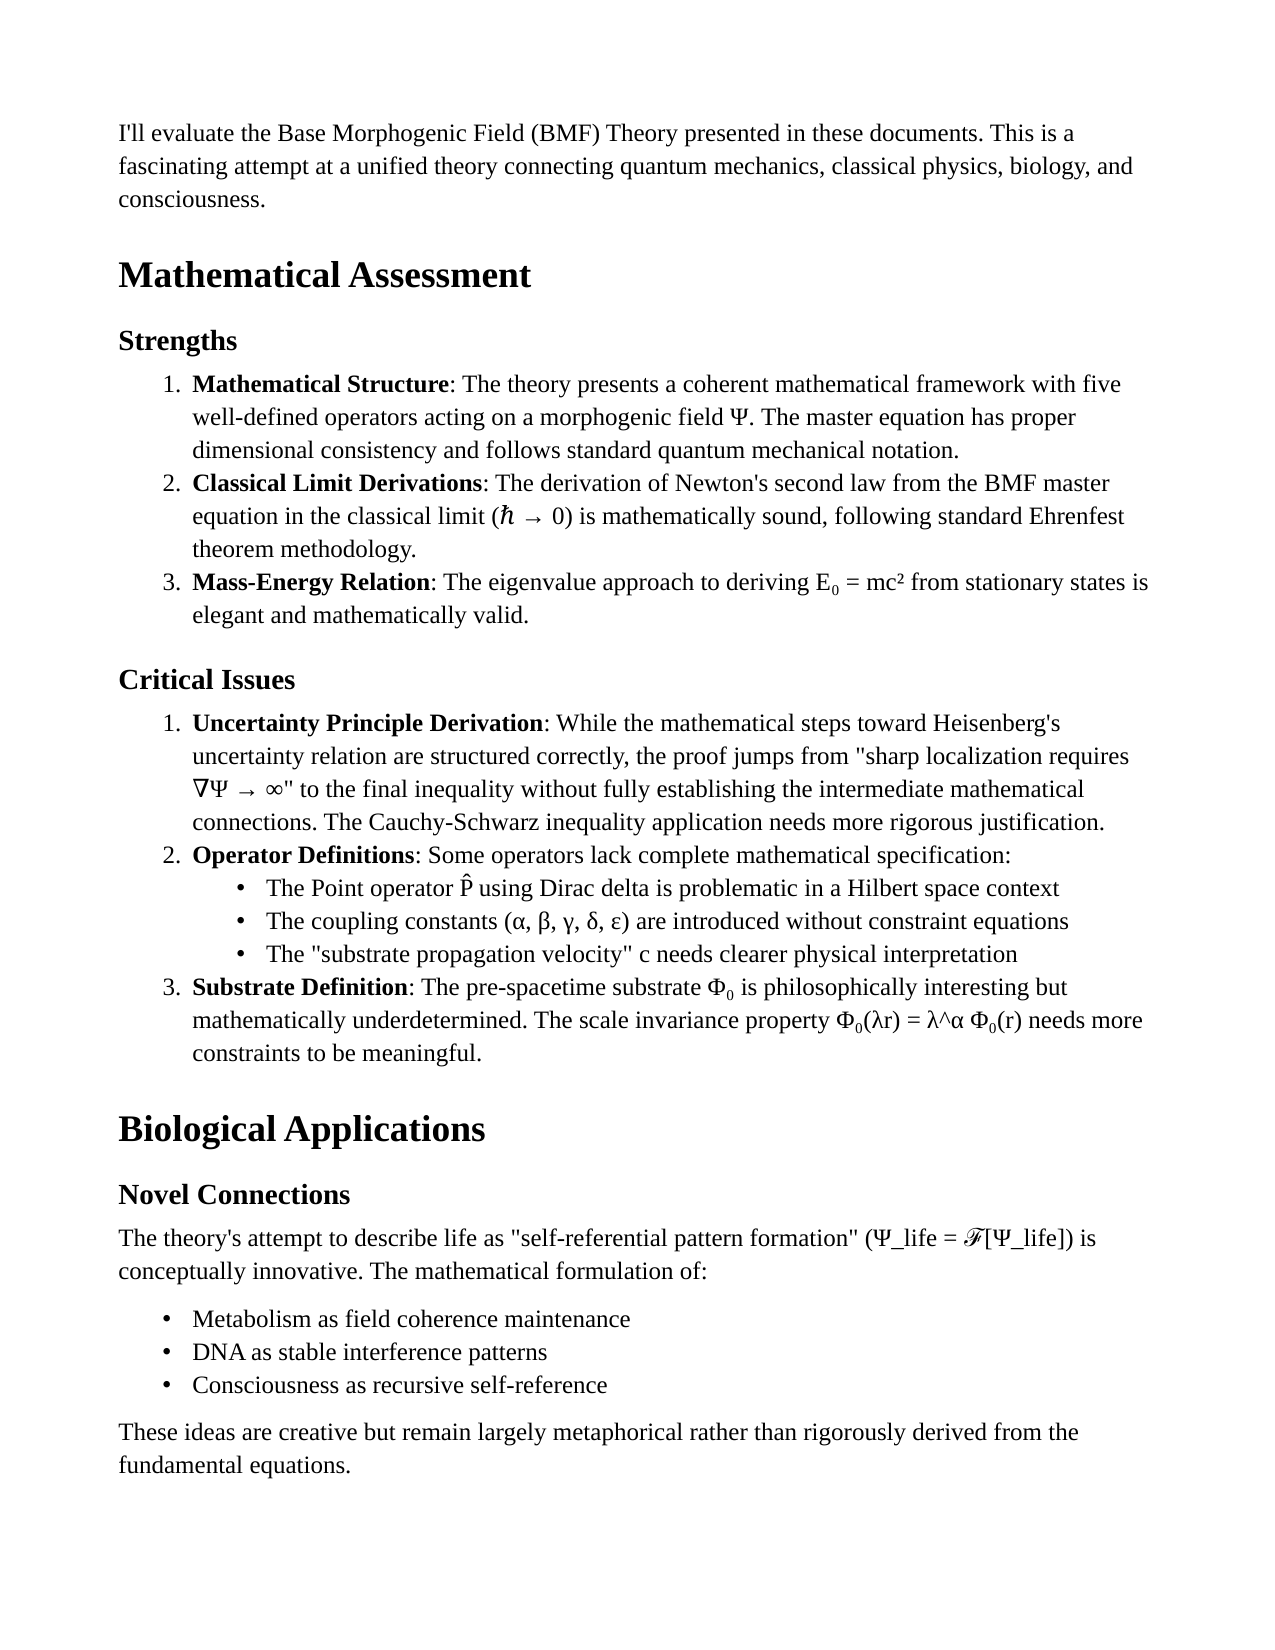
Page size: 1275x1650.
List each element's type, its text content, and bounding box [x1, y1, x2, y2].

subtitle Novel Connections [118, 1177, 1157, 1211]
subtitle Critical Issues [118, 662, 1157, 696]
list Uncertainty Principle Derivation: While the mathematical steps toward Heisenberg's uncertainty relation are structured correctly, the proof jumps from "sharp localization requires ∇Ψ → ∞" to the final inequality without fully establishing the intermediate mathematical connections. The Cauchy-Schwarz inequality application needs more rigorous justification. [162, 708, 1157, 836]
list The "substrate propagation velocity" c needs clearer physical interpretation [236, 939, 1157, 968]
subtitle Mathematical Assessment [118, 253, 1157, 296]
list Classical Limit Derivations: The derivation of Newton's second law from the BMF master equation in the classical limit (ℏ → 0) is mathematically sound, following standard Ehrenfest theorem methodology. [162, 468, 1157, 563]
list Mass-Energy Relation: The eigenvalue approach to deriving E₀ = mc² from stationary states is elegant and mathematically valid. [162, 567, 1157, 629]
list Substrate Definition: The pre-spacetime substrate Φ₀ is philosophically interesting but mathematically underdetermined. The scale invariance property Φ₀(λr) = λ^α Φ₀(r) needs more constraints to be meaningful. [162, 972, 1157, 1067]
list The Point operator P̂ using Dirac delta is problematic in a Hilbert space context [236, 873, 1157, 902]
list Operator Definitions: Some operators lack complete mathematical specification: [162, 840, 1157, 869]
list Mathematical Structure: The theory presents a coherent mathematical framework with five well-defined operators acting on a morphogenic field Ψ. The master equation has proper dimensional consistency and follows standard quantum mechanical notation. [162, 369, 1157, 464]
text The theory's attempt to describe life as "self-referential pattern formation" (Ψ_life = ℱ[Ψ_life]) is conceptually innovative. The mathematical formulation of: [118, 1223, 1157, 1285]
list Metabolism as field coherence maintenance [162, 1304, 1157, 1332]
list The coupling constants (α, β, γ, δ, ε) are introduced without constraint equations [236, 906, 1157, 935]
list Consciousness as recursive self-reference [162, 1370, 1157, 1398]
subtitle Strengths [118, 323, 1157, 356]
text I'll evaluate the Base Morphogenic Field (BMF) Theory presented in these documents. This is a fascinating attempt at a unified theory connecting quantum mechanics, classical physics, biology, and consciousness. [118, 118, 1157, 213]
list DNA as stable interference patterns [162, 1337, 1157, 1366]
subtitle Biological Applications [118, 1107, 1157, 1150]
text These ideas are creative but remain largely metaphorical rather than rigorously derived from the fundamental equations. [118, 1417, 1157, 1479]
